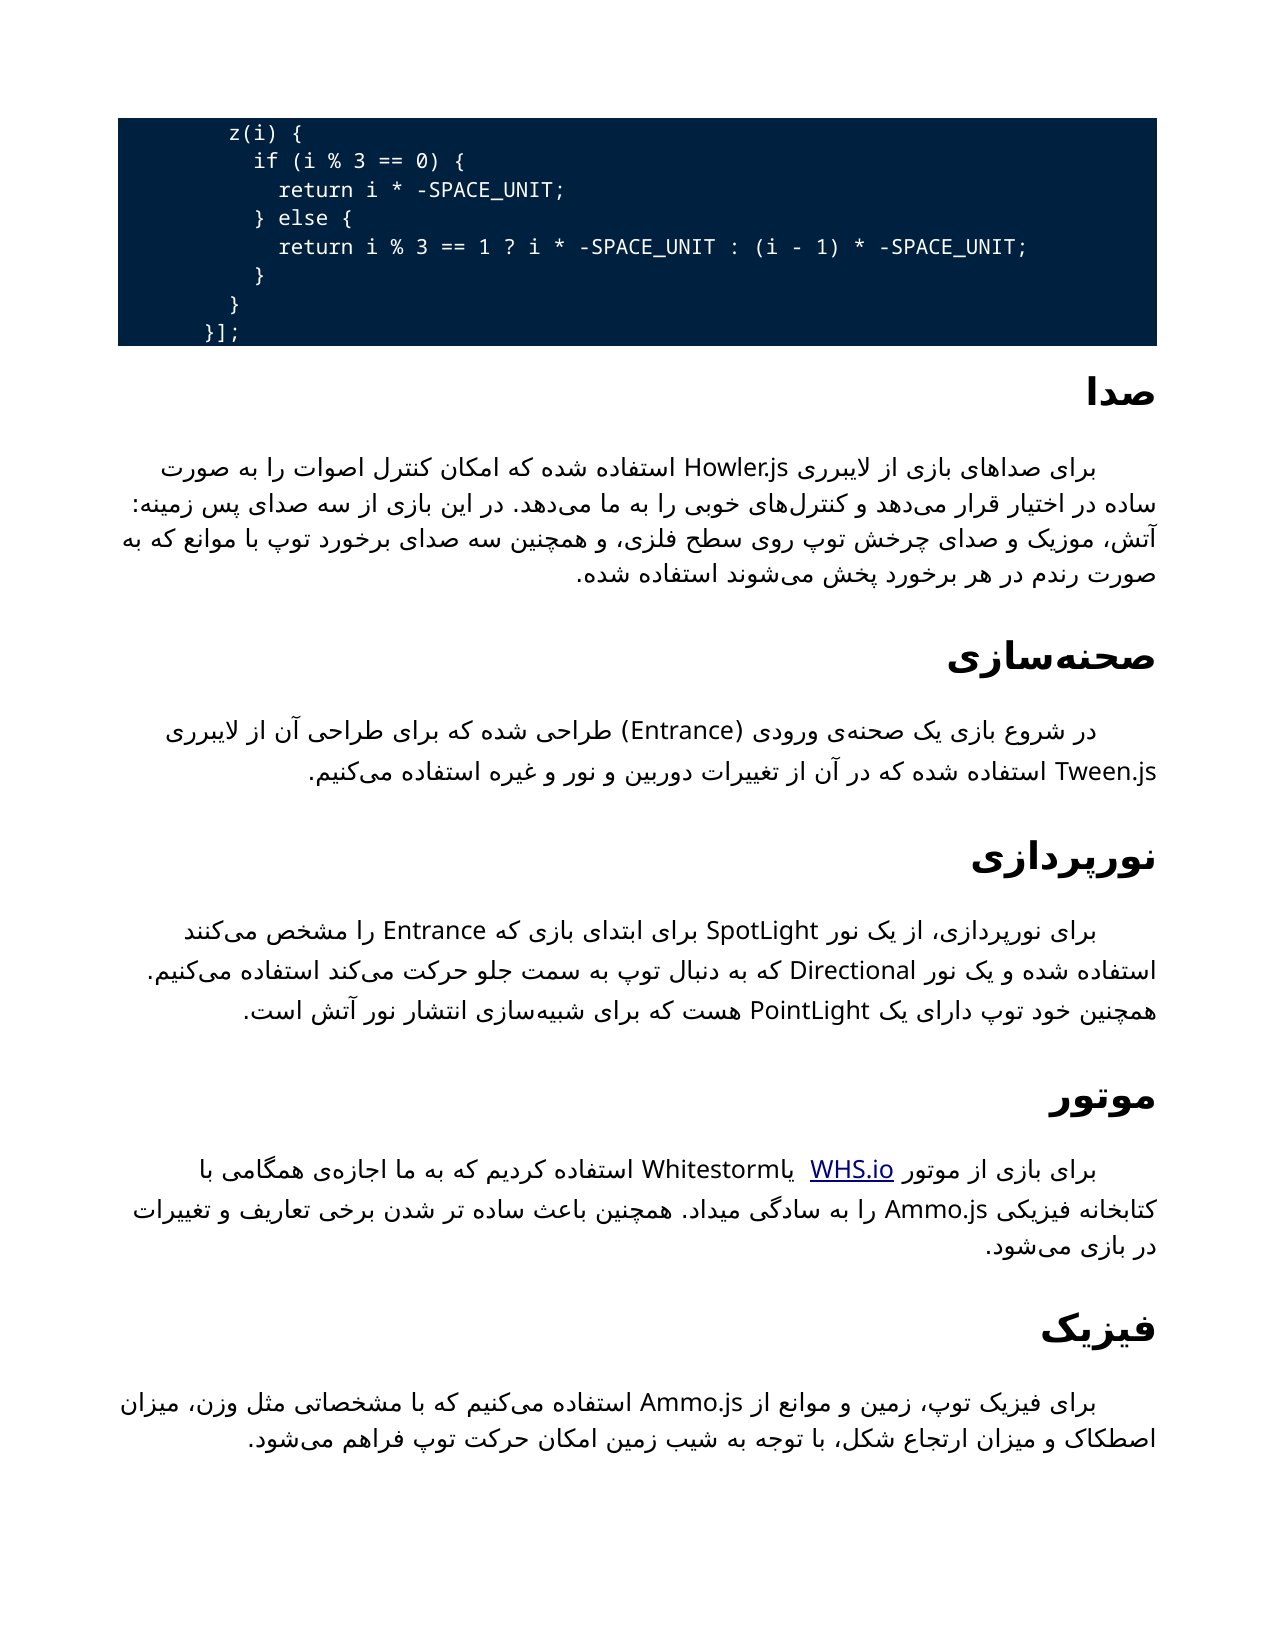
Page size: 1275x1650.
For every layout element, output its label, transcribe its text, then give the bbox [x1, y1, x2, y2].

subtitle صدا [118, 371, 1157, 415]
text return i * -SPACE_UNIT; [118, 175, 1157, 203]
text } [118, 260, 1157, 289]
text }]; [118, 317, 1157, 346]
subtitle نور‌پردازی [118, 834, 1157, 878]
text برای فیزیک توپ، زمین و موانع از Ammo.js استفاده می‌کنیم که با مشخصاتی مثل وزن، میزان اصطکاک و میزان ارتجاع شکل، با توجه به شیب زمین امکان حرکت توپ فراهم می‌شود. [118, 1385, 1157, 1454]
subtitle موتور [118, 1073, 1157, 1117]
text در شروع بازی یک صحنه‌ی ورودی (Entrance) طراحی شده که برای طراحی آن از لایبرری Tween.js استفاده شده که در آن از تغییرات دوربین و نور و غیره استفاده می‌کنیم. [118, 713, 1157, 787]
text برای صداهای بازی از لایبرری Howler.js استفاده شده که امکان کنترل اصوات را به صورت ساده در اختیار قرار می‌دهد و کنترل‌های خوبی را به ما می‌دهد. در این بازی از سه صدای پس زمینه: آتش، موزیک و صدای چرخش توپ روی سطح فلزی، و همچنین سه صدای برخورد توپ با موانع که به صورت رندم در هر برخورد پخش می‌شوند استفاده شده. [118, 449, 1157, 588]
subtitle فیزیک [118, 1306, 1157, 1350]
text z(i) { [118, 118, 1157, 147]
text } else { [118, 203, 1157, 232]
text برای نور‌پردازی، از یک نور SpotLight برای ابتدای بازی که Entrance را مشخص می‌کنند استفاده شده و یک نور Directional که به دنبال توپ به سمت جلو حرکت می‌کند استفاده می‌کنیم. همچنین خود توپ دارای یک PointLight هست که برای شبیه‌سازی انتشار نور آتش است. [118, 913, 1157, 1026]
text } [118, 289, 1157, 317]
text برای بازی از موتور WHS.io یاWhitestorm استفاده کردیم که به ما اجازه‌ی همگامی با کتابخانه فیزیکی Ammo.js را به سادگی میداد. همچنین باعث ساده تر شدن برخی تعاریف و تغییرات در بازی می‌شود. [118, 1152, 1157, 1261]
text return i % 3 == 1 ? i * -SPACE_UNIT : (i - 1) * -SPACE_UNIT; [118, 232, 1157, 260]
text if (i % 3 == 0) { [118, 147, 1157, 175]
subtitle صحنه‌سازی [118, 634, 1157, 678]
